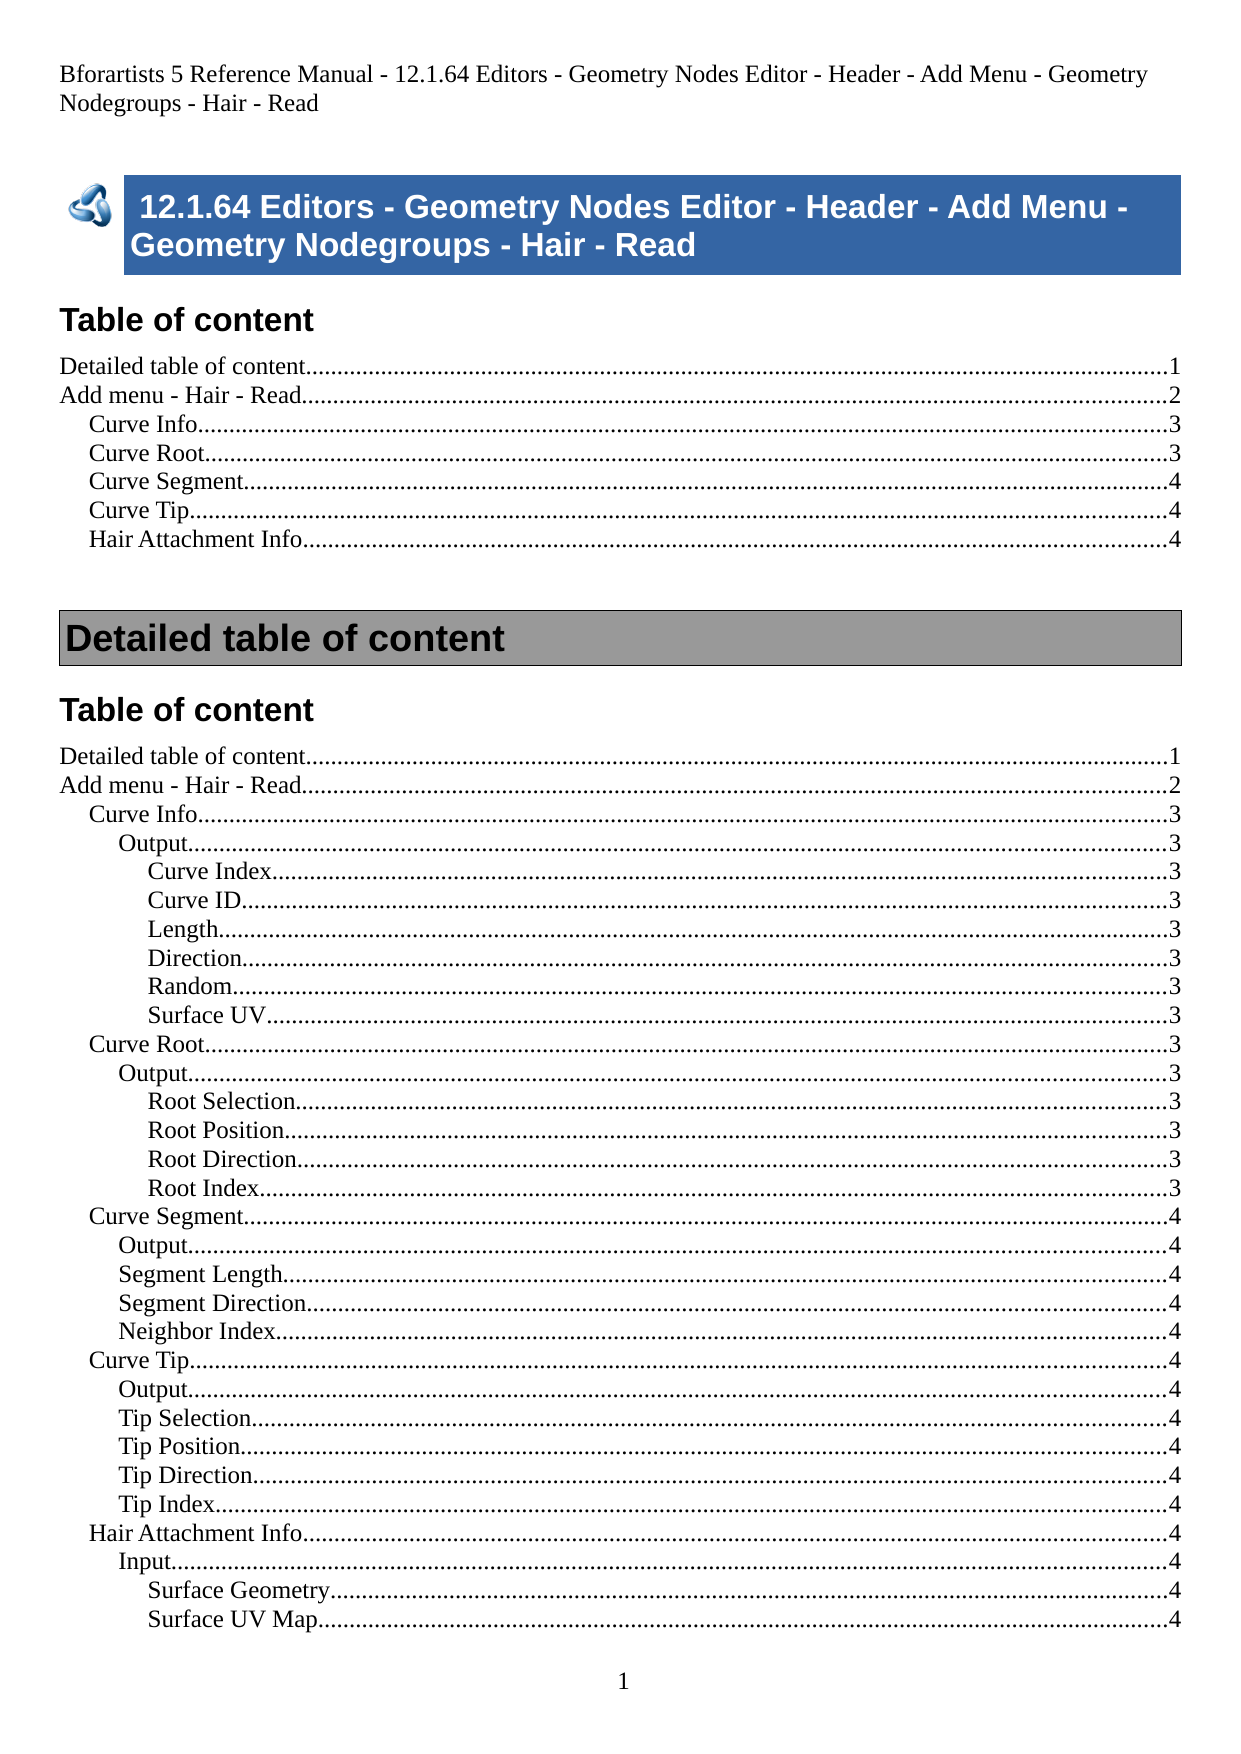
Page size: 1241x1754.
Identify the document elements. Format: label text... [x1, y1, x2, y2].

text Curve Info 3 [88, 409, 1181, 438]
text Curve ID 3 [147, 885, 1181, 914]
text Curve Index 3 [147, 856, 1181, 885]
text Add menu - Hair - Read 2 [59, 380, 1181, 409]
text Hair Attachment Info 4 [88, 1518, 1181, 1546]
text Output 4 [118, 1230, 1181, 1259]
text Curve Info 3 [88, 799, 1181, 828]
text Length 3 [147, 914, 1181, 943]
subtitle Table of content [59, 300, 1181, 339]
text Surface UV Map 4 [147, 1604, 1181, 1633]
text Tip Selection 4 [118, 1403, 1181, 1431]
table_header 12.1.64 Editors - Geometry Nodes Editor - Header - Add Menu - Geometry Nodegroups - Hair - Read [124, 175, 1181, 275]
text Curve Root 3 [88, 1029, 1181, 1058]
text Output 3 [118, 828, 1181, 856]
text Root Position 3 [147, 1115, 1181, 1144]
picture [65, 180, 114, 230]
text Tip Position 4 [118, 1431, 1181, 1460]
text Root Direction 3 [147, 1144, 1181, 1173]
text Root Selection 3 [147, 1086, 1181, 1115]
subtitle Table of content [59, 690, 1181, 729]
text Random 3 [147, 971, 1181, 1000]
text Detailed table of content 1 [59, 351, 1181, 380]
text Direction 3 [147, 943, 1181, 971]
text Curve Tip 4 [88, 1345, 1181, 1374]
text Surface UV 3 [147, 1000, 1181, 1029]
table_header Detailed table of content [60, 611, 1181, 665]
text Detailed table of content 1 [59, 741, 1181, 770]
text Segment Direction 4 [118, 1288, 1181, 1316]
text Output 4 [118, 1374, 1181, 1403]
text Tip Index 4 [118, 1489, 1181, 1518]
text Input 4 [118, 1546, 1181, 1575]
text Segment Length 4 [118, 1259, 1181, 1288]
text Tip Direction 4 [118, 1460, 1181, 1489]
text Hair Attachment Info 4 [88, 524, 1181, 553]
text Neighbor Index 4 [118, 1316, 1181, 1345]
text Add menu - Hair - Read 2 [59, 770, 1181, 799]
text Root Index 3 [147, 1173, 1181, 1201]
text Curve Segment 4 [88, 1201, 1181, 1230]
text Curve Root 3 [88, 438, 1181, 466]
text Surface Geometry 4 [147, 1575, 1181, 1604]
text Curve Segment 4 [88, 466, 1181, 495]
table_header [59, 175, 124, 275]
text Output 3 [118, 1058, 1181, 1086]
text Curve Tip 4 [88, 495, 1181, 524]
